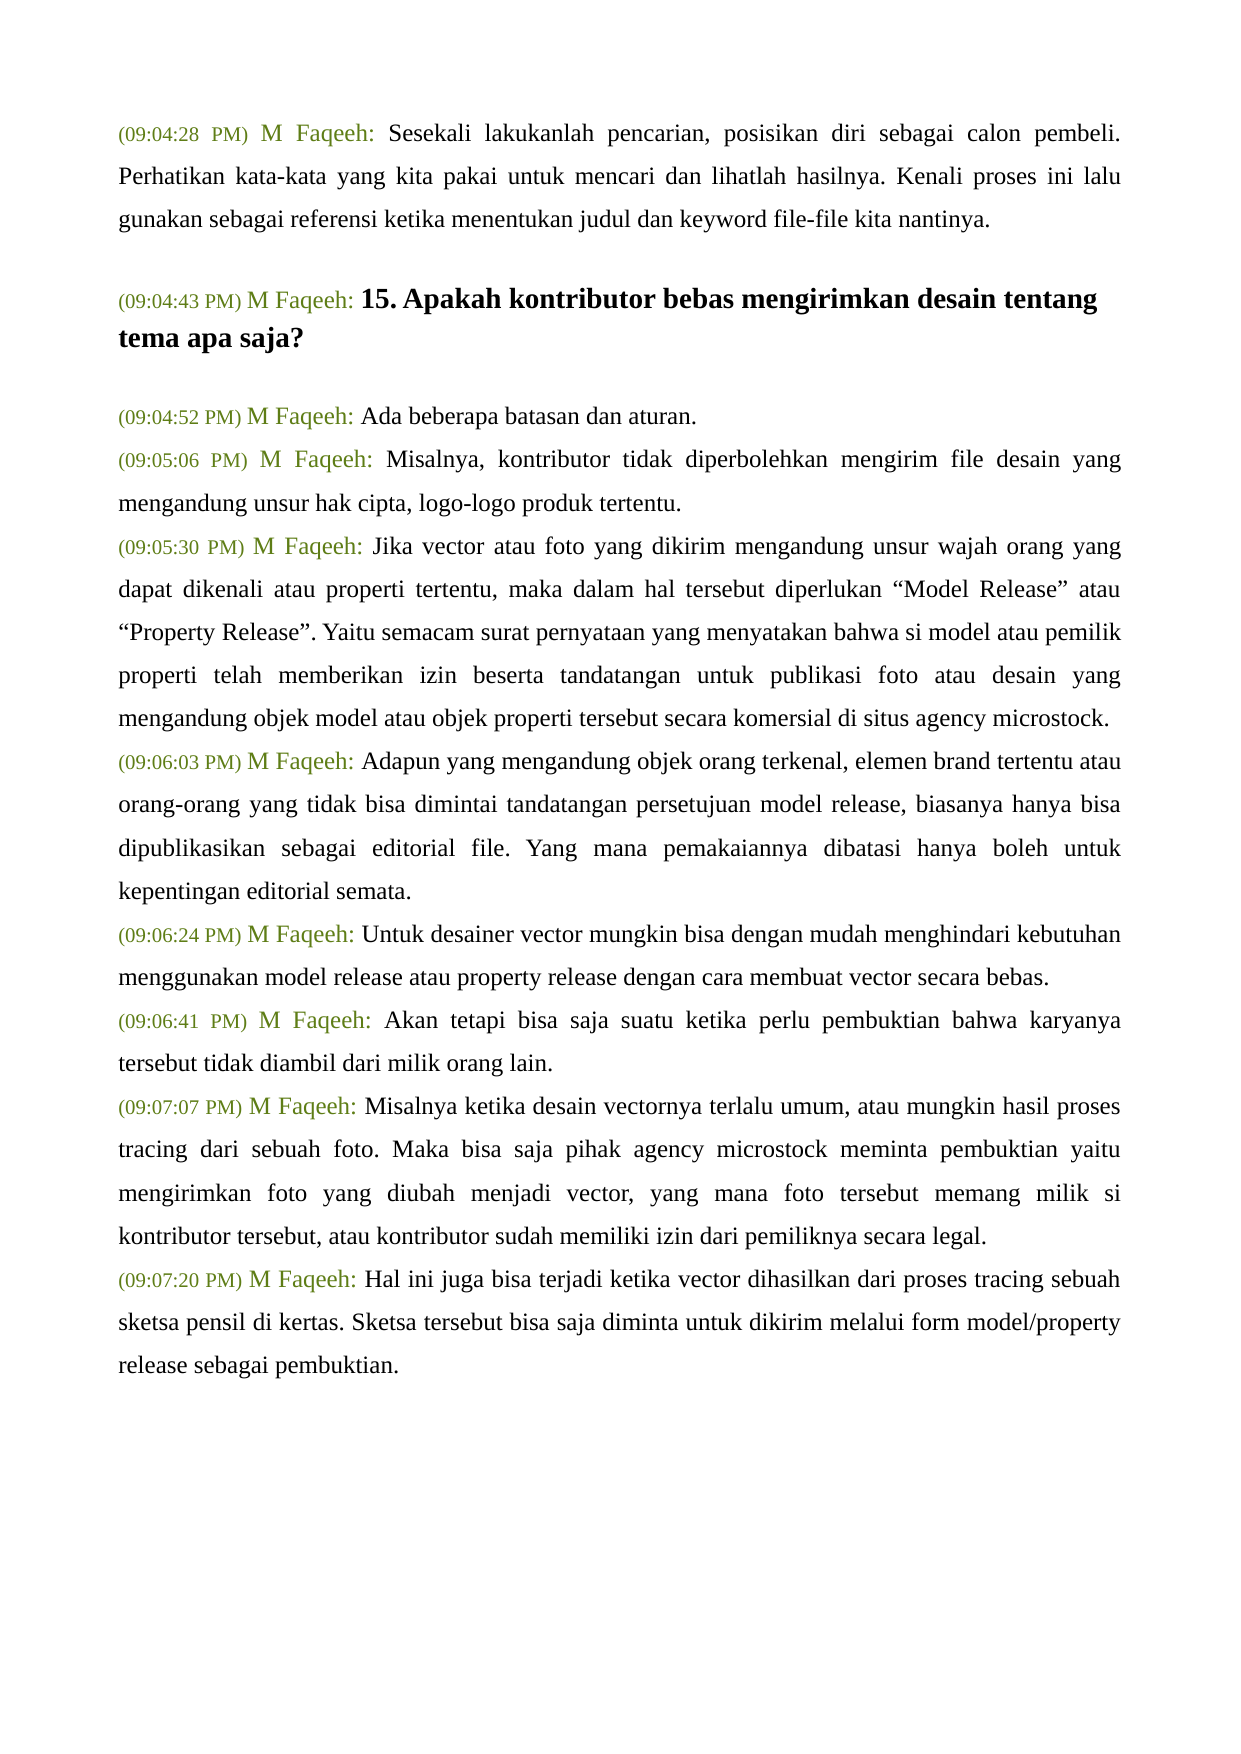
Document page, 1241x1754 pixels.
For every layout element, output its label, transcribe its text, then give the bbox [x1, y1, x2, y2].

text (09:06:24 PM) M Faqeeh: Untuk desainer vector mungkin bisa dengan mudah menghindari kebutuhan menggunakan model release atau property release dengan cara membuat vector secara bebas. [118, 919, 1122, 991]
text (09:05:30 PM) M Faqeeh: Jika vector atau foto yang dikirim mengandung unsur wajah orang yang dapat dikenali atau properti tertentu, maka dalam hal tersebut diperlukan “Model Release” atau “Property Release”. Yaitu semacam surat pernyataan yang menyatakan bahwa si model atau pemilik properti telah memberikan izin beserta tandatangan untuk publikasi foto atau desain yang mengandung objek model atau objek properti tersebut secara komersial di situs agency microstock. [118, 531, 1122, 732]
text (09:06:41 PM) M Faqeeh: Akan tetapi bisa saja suatu ketika perlu pembuktian bahwa karyanya tersebut tidak diambil dari milik orang lain. [118, 1005, 1122, 1077]
text (09:07:20 PM) M Faqeeh: Hal ini juga bisa terjadi ketika vector dihasilkan dari proses tracing sebuah sketsa pensil di kertas. Sketsa tersebut bisa saja diminta untuk dikirim melalui form model/property release sebagai pembuktian. [118, 1264, 1122, 1379]
text (09:06:03 PM) M Faqeeh: Adapun yang mengandung objek orang terkenal, elemen brand tertentu atau orang-orang yang tidak bisa dimintai tandatangan persetujuan model release, biasanya hanya bisa dipublikasikan sebagai editorial file. Yang mana pemakaiannya dibatasi hanya boleh untuk kepentingan editorial semata. [118, 746, 1122, 904]
text (09:04:43 PM) M Faqeeh: 15. Apakah kontributor bebas mengirimkan desain tentang tema apa saja? [118, 247, 1122, 353]
text (09:07:07 PM) M Faqeeh: Misalnya ketika desain vectornya terlalu umum, atau mungkin hasil proses tracing dari sebuah foto. Maka bisa saja pihak agency microstock meminta pembuktian yaitu mengirimkan foto yang diubah menjadi vector, yang mana foto tersebut memang milik si kontributor tersebut, atau kontributor sudah memiliki izin dari pemiliknya secara legal. [118, 1091, 1122, 1249]
text (09:05:06 PM) M Faqeeh: Misalnya, kontributor tidak diperbolehkan mengirim file desain yang mengandung unsur hak cipta, logo-logo produk tertentu. [118, 444, 1122, 516]
text (09:04:52 PM) M Faqeeh: Ada beberapa batasan dan aturan. [118, 358, 1122, 430]
text (09:04:28 PM) M Faqeeh: Sesekali lakukanlah pencarian, posisikan diri sebagai calon pembeli. Perhatikan kata-kata yang kita pakai untuk mencari dan lihatlah hasilnya. Kenali proses ini lalu gunakan sebagai referensi ketika menentukan judul dan keyword file-file kita nantinya. [118, 118, 1122, 233]
